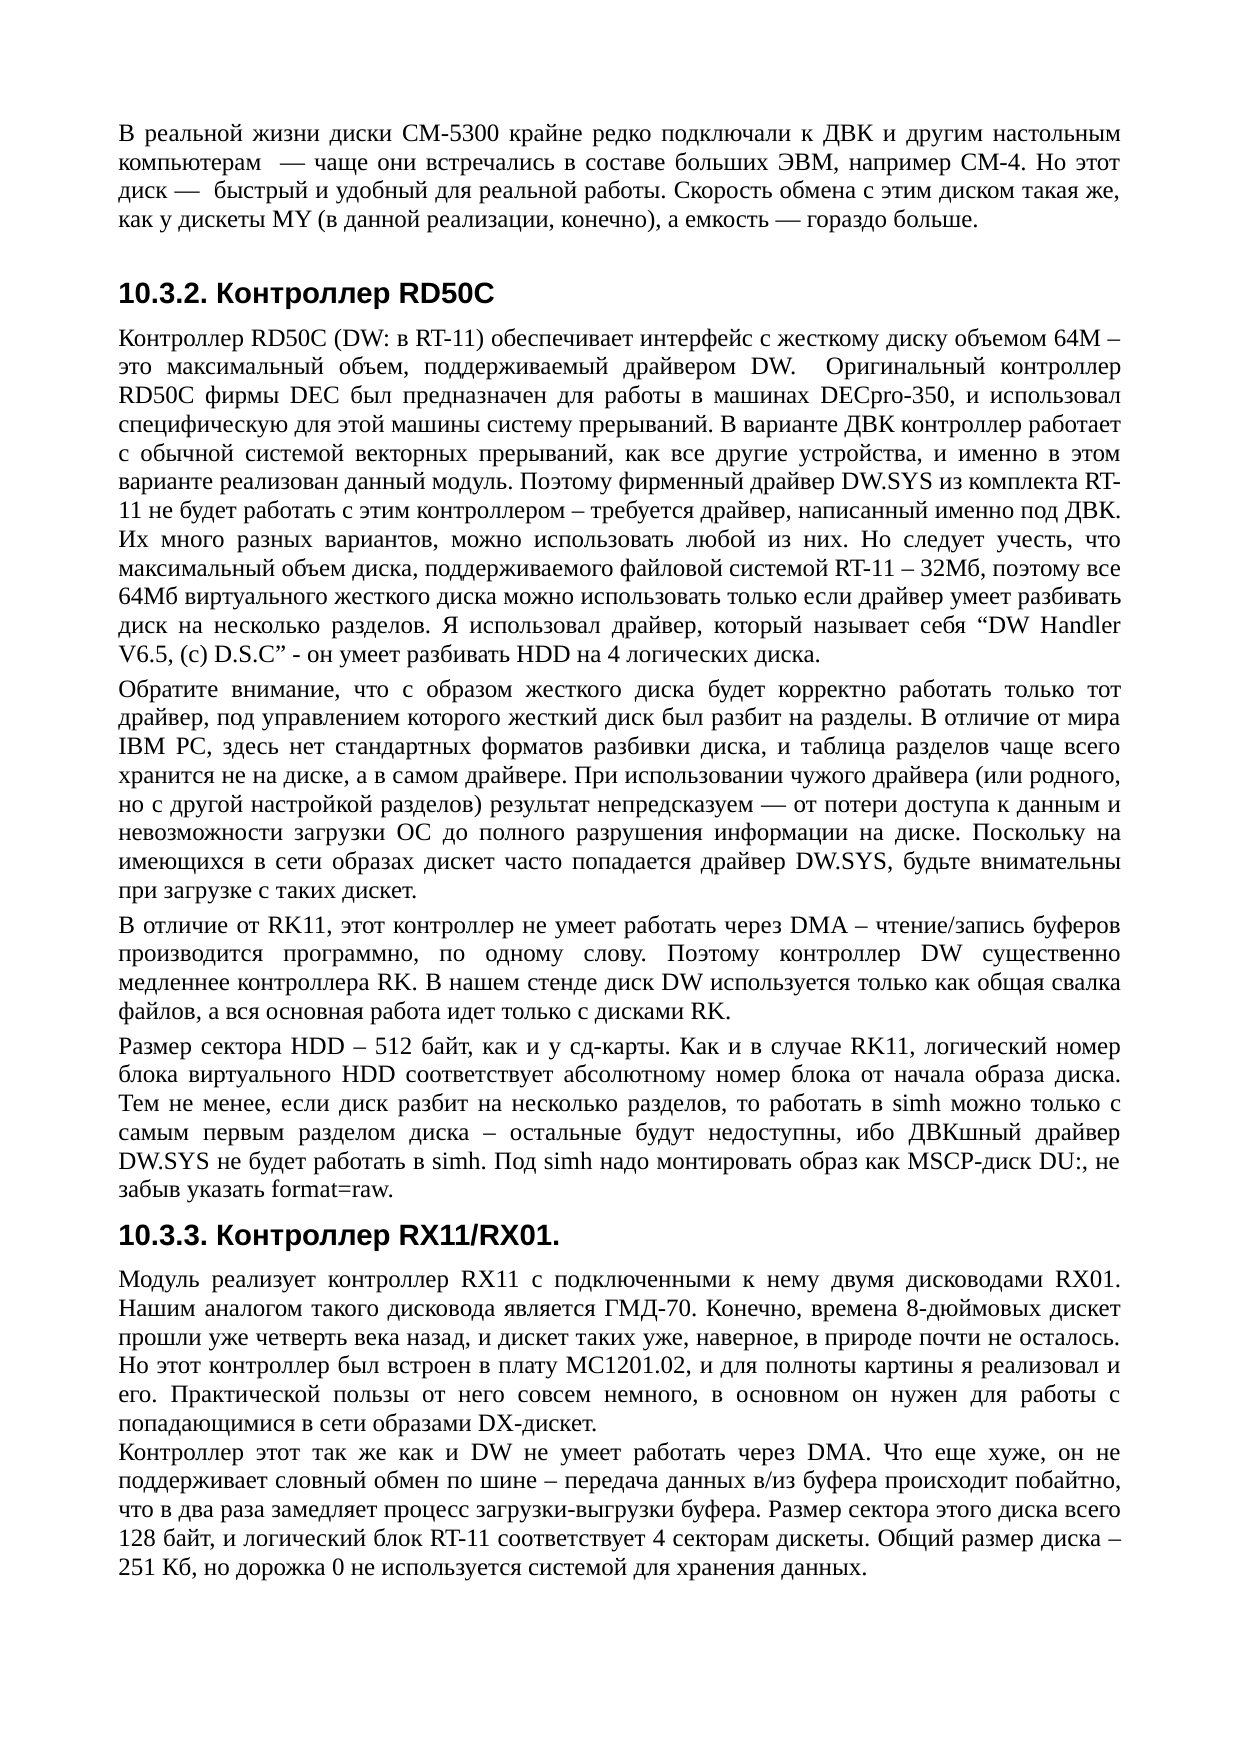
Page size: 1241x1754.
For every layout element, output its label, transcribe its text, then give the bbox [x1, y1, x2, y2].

text Контроллер RD50C (DW: в RT-11) обеспечивает интерфейс с жесткому диску объемом 64М – это максимальный объем, поддерживаемый драйвером DW. Оригинальный контроллер RD50C фирмы DEC был предназначен для работы в машинах DECpro-350, и использовал специфическую для этой машины систему прерываний. В варианте ДВК контроллер работает с обычной системой векторных прерываний, как все другие устройства, и именно в этом варианте реализован данный модуль. Поэтому фирменный драйвер DW.SYS из комплекта RT-11 не будет работать с этим контроллером – требуется драйвер, написанный именно под ДВК. Их много разных вариантов, можно использовать любой из них. Но следует учесть, что максимальный объем диска, поддерживаемого файловой системой RT-11 – 32Мб, поэтому все 64Мб виртуального жесткого диска можно использовать только если драйвер умеет разбивать диск на несколько разделов. Я использовал драйвер, который называет себя “DW Handler V6.5, (c) D.S.C” - он умеет разбивать HDD на 4 логических диска. [118, 323, 1122, 668]
text Контроллер этот так же как и DW не умеет работать через DMA. Что еще хуже, он не поддерживает словный обмен по шине – передача данных в/из буфера происходит побайтно, что в два раза замедляет процесс загрузки-выгрузки буфера. Размер сектора этого диска всего 128 байт, и логический блок RT-11 соответствует 4 секторам дискеты. Общий размер диска – 251 Кб, но дорожка 0 не используется системой для хранения данных. [118, 1437, 1122, 1580]
text Размер сектора HDD – 512 байт, как и у сд-карты. Как и в случае RK11, логический номер блока виртуального HDD соответствует абсолютному номер блока от начала образа диска. Тем не менее, если диск разбит на несколько разделов, то работать в simh можно только с самым первым разделом диска – остальные будут недоступны, ибо ДВКшный драйвер DW.SYS не будет работать в simh. Под simh надо монтировать образ как MSCP-диск DU:, не забыв указать format=raw. [118, 1031, 1122, 1203]
text В реальной жизни диски СМ-5300 крайне редко подключали к ДВК и другим настольным компьютерам — чаще они встречались в составе больших ЭВМ, например СМ-4. Но этот диск — быстрый и удобный для реальной работы. Скорость обмена с этим диском такая же, как у дискеты MY (в данной реализации, конечно), а емкость — гораздо больше. [118, 118, 1122, 233]
subtitle 10.3.2. Контроллер RD50C [118, 276, 1122, 310]
text В отличие от RK11, этот контроллер не умеет работать через DMA – чтение/запись буферов производится программно, по одному слову. Поэтому контроллер DW существенно медленнее контроллера RK. В нашем стенде диск DW используется только как общая свалка файлов, а вся основная работа идет только c дисками RK. [118, 910, 1122, 1025]
subtitle 10.3.3. Контроллер RX11/RX01. [118, 1218, 1122, 1252]
text Обратите внимание, что с образом жесткого диска будет корректно работать только тот драйвер, под управлением которого жесткий диск был разбит на разделы. В отличие от мира IBM PC, здесь нет стандартных форматов разбивки диска, и таблица разделов чаще всего хранится не на диске, а в самом драйвере. При использовании чужого драйвера (или родного, но с другой настройкой разделов) результат непредсказуем — от потери доступа к данным и невозможности загрузки ОС до полного разрушения информации на диске. Поскольку на имеющихся в сети образах дискет часто попадается драйвер DW.SYS, будьте внимательны при загрузке с таких дискет. [118, 674, 1122, 904]
text Модуль реализует контроллер RX11 с подключенными к нему двумя дисководами RX01. Нашим аналогом такого дисковода является ГМД-70. Конечно, времена 8-дюймовых дискет прошли уже четверть века назад, и дискет таких уже, наверное, в природе почти не осталось. Но этот контроллер был встроен в плату МС1201.02, и для полноты картины я реализовал и его. Практической пользы от него совсем немного, в основном он нужен для работы с попадающимися в сети образами DХ-дискет. [118, 1264, 1122, 1437]
